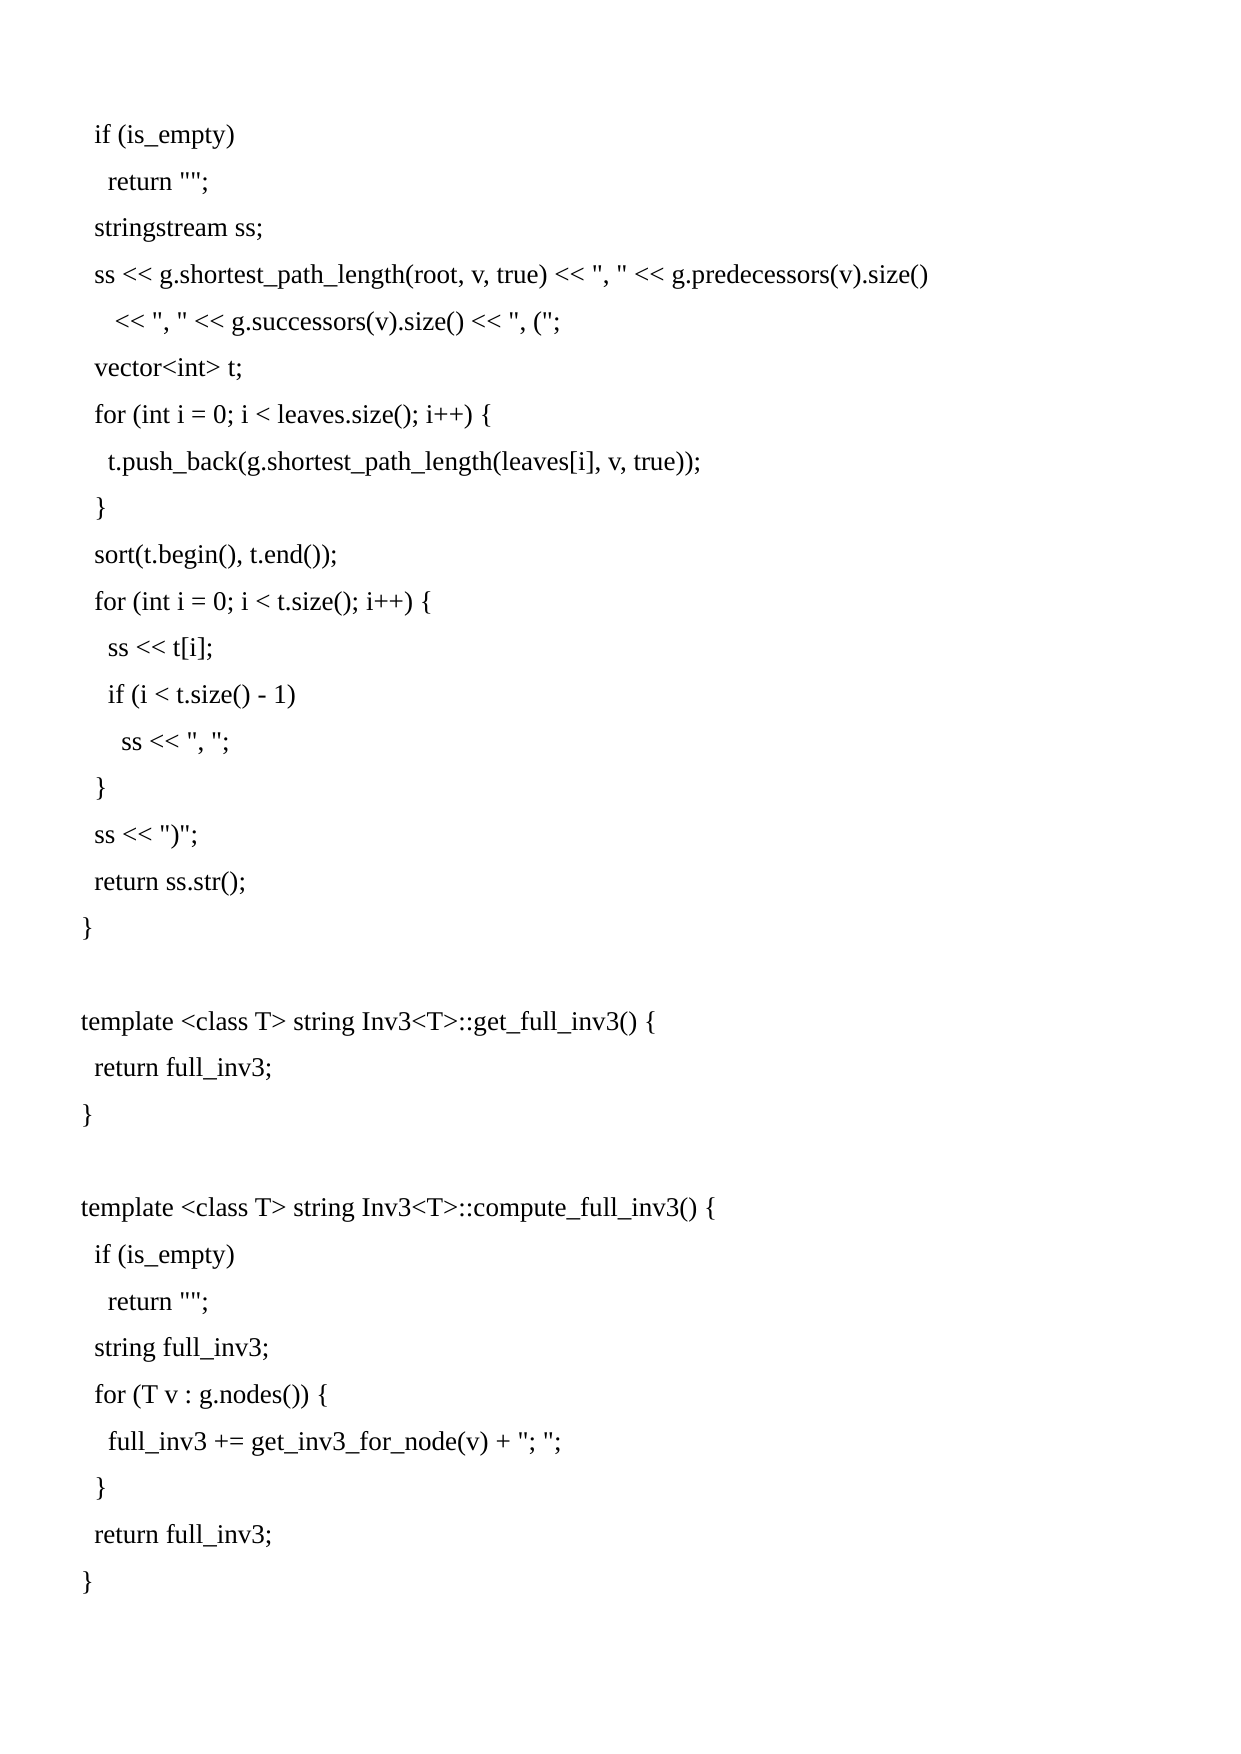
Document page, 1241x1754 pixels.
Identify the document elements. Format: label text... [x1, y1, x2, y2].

list full_inv3 += get_inv3_for_node(v) + "; "; [81, 1425, 1122, 1456]
list return full_inv3; [81, 1051, 1122, 1083]
list for (int i = 0; i < leaves.size(); i++) { [81, 398, 1122, 429]
list ss << ", "; [81, 725, 1122, 756]
list return ""; [81, 1285, 1122, 1316]
list << ", " << g.successors(v).size() << ", ("; [81, 305, 1122, 336]
list } [81, 911, 1122, 943]
list if (i < t.size() - 1) [81, 678, 1122, 709]
list ss << g.shortest_path_length(root, v, true) << ", " << g.predecessors(v).size() [81, 258, 1122, 289]
list string full_inv3; [81, 1331, 1122, 1363]
list sort(t.begin(), t.end()); [81, 538, 1122, 569]
list } [81, 1565, 1122, 1596]
list } [81, 1098, 1122, 1129]
list } [81, 491, 1122, 523]
list template <class T> string Inv3<T>::compute_full_inv3() { [81, 1191, 1122, 1223]
list if (is_empty) [81, 1238, 1122, 1269]
list ss << ")"; [81, 818, 1122, 849]
list t.push_back(g.shortest_path_length(leaves[i], v, true)); [81, 445, 1122, 476]
list return ss.str(); [81, 865, 1122, 896]
list template <class T> string Inv3<T>::get_full_inv3() { [81, 1005, 1122, 1036]
list } [81, 771, 1122, 803]
list return full_inv3; [81, 1518, 1122, 1549]
list if (is_empty) [81, 118, 1122, 149]
list for (T v : g.nodes()) { [81, 1378, 1122, 1409]
list } [81, 1471, 1122, 1503]
list stringstream ss; [81, 211, 1122, 243]
list ss << t[i]; [81, 631, 1122, 663]
list vector<int> t; [81, 351, 1122, 383]
list for (int i = 0; i < t.size(); i++) { [81, 585, 1122, 616]
list return ""; [81, 165, 1122, 196]
